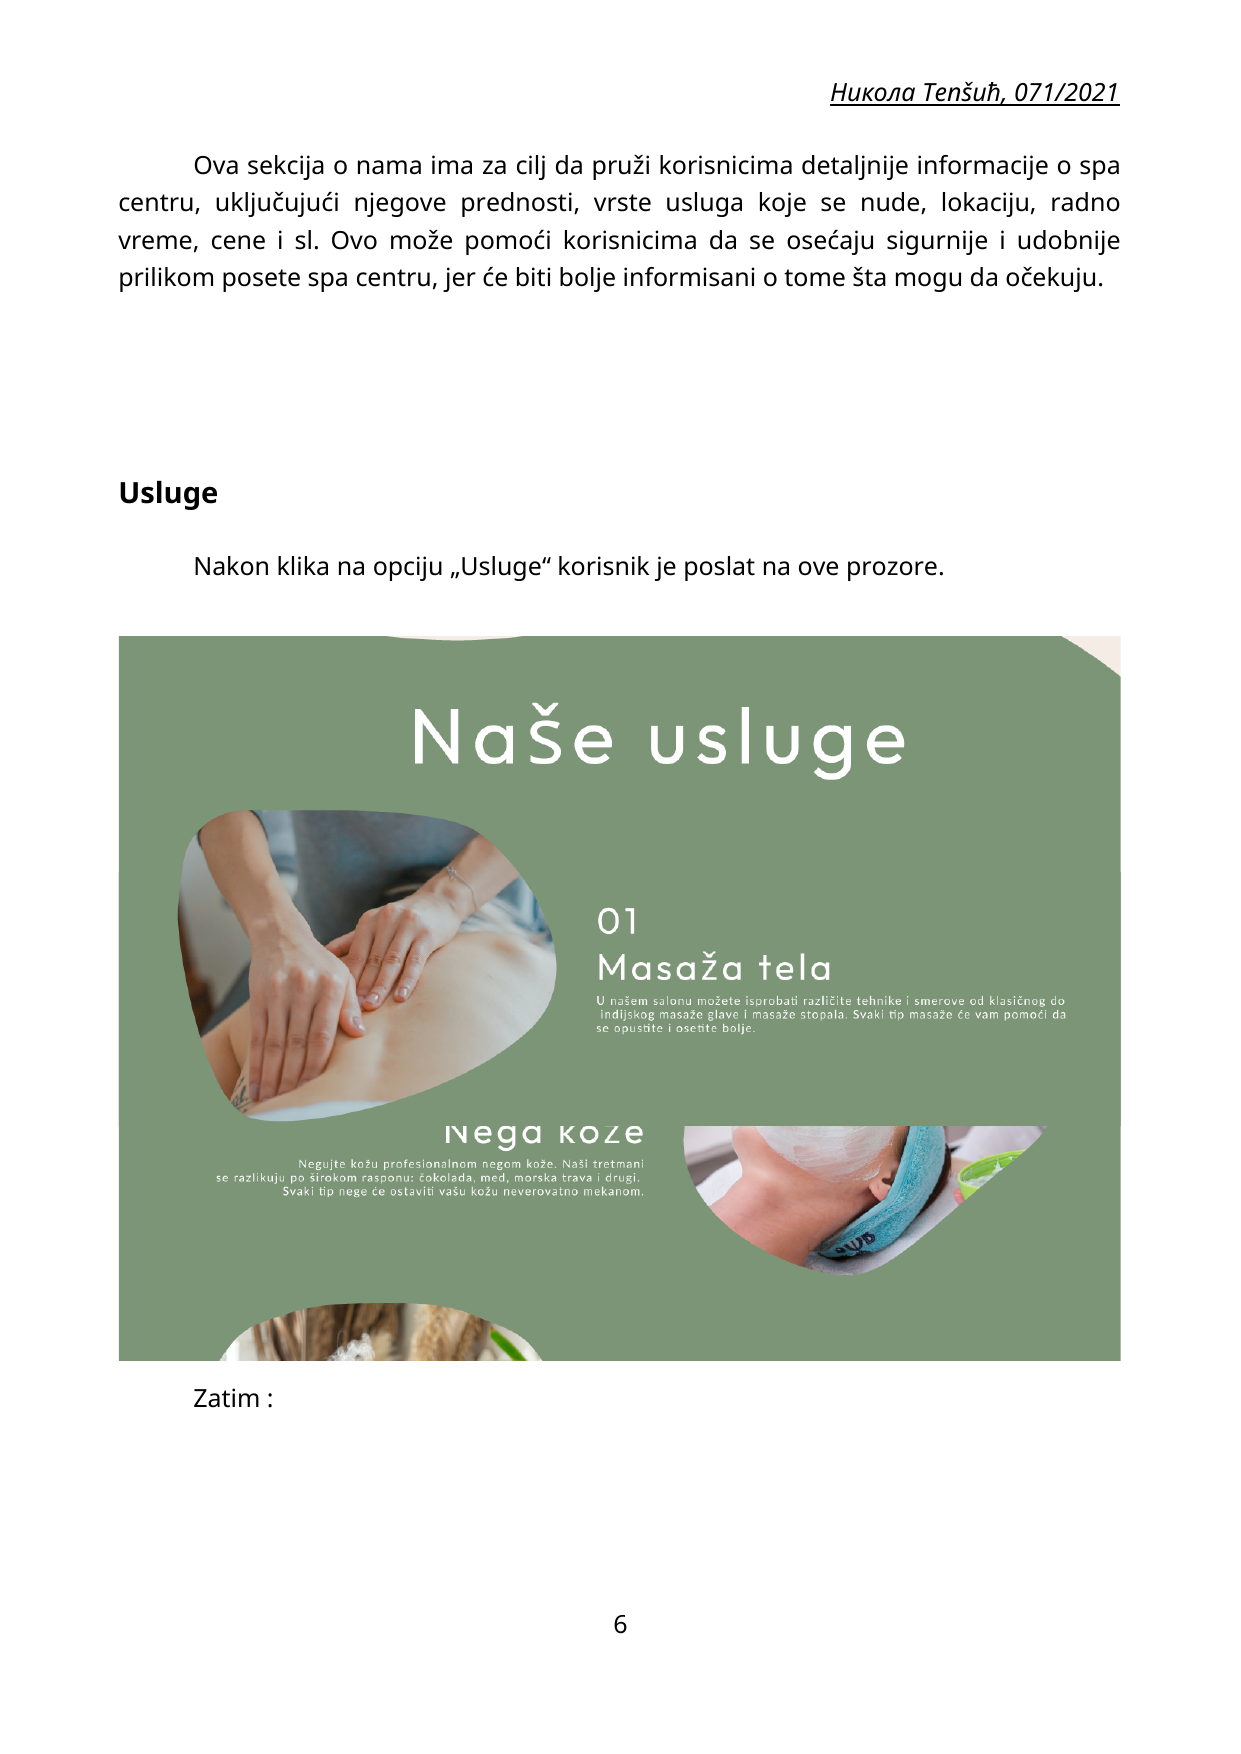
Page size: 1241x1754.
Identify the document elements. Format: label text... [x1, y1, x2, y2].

text Nakon klika na opciju „Usluge“ korisnik je poslat na ove prozore. [118, 549, 1122, 583]
subtitle Usluge [118, 472, 1122, 512]
text Ova sekcija o nama ima za cilj da pruži korisnicima detaljnije informacije o spa centru, uključujući njegove prednosti, vrste usluga koje se nude, lokaciju, radno vreme, cene i sl. Ovo može pomoći korisnicima da se osećaju sigurnije i udobnije prilikom posete spa centru, jer će biti bolje informisani o tome šta mogu da očekuju. [118, 148, 1122, 294]
text Zatim : [118, 832, 1122, 1414]
